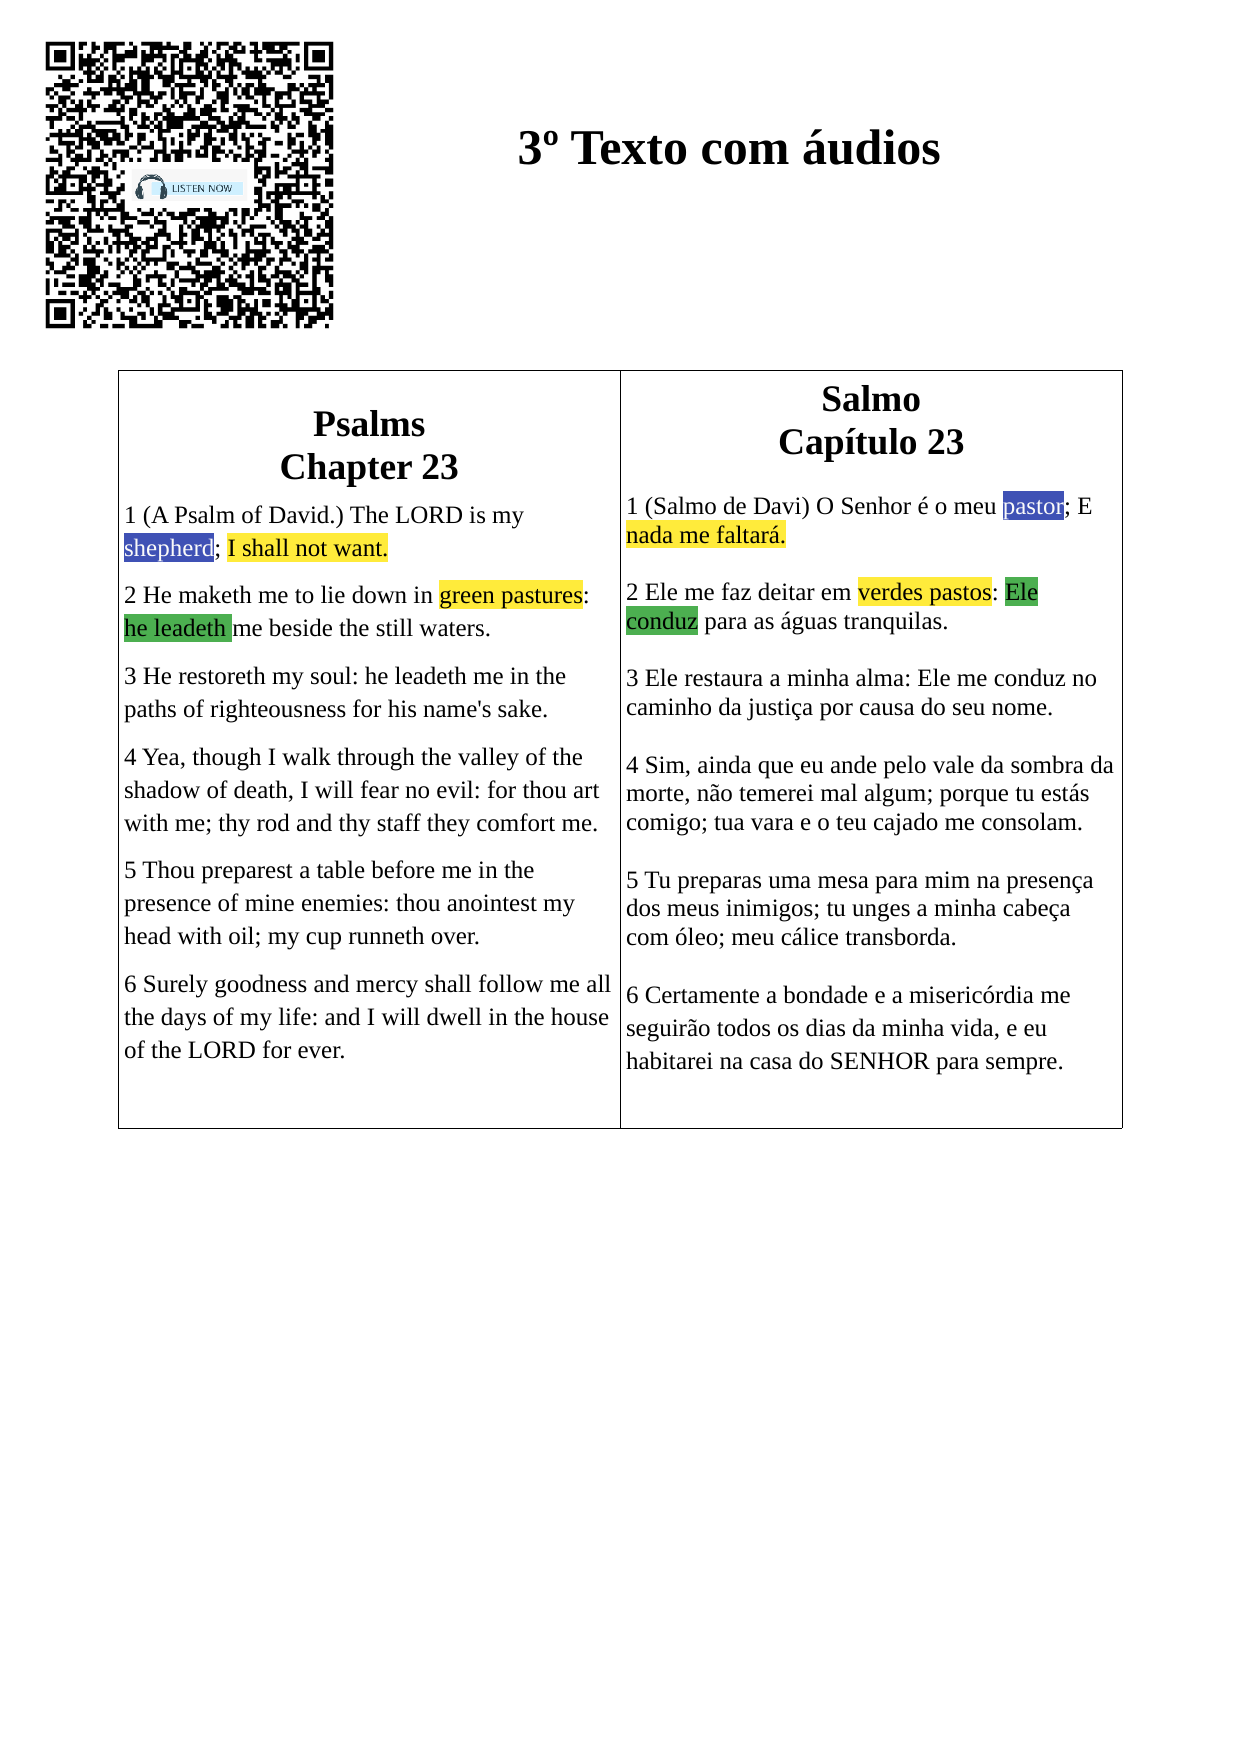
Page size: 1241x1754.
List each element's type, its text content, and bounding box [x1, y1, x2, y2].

picture [42, 37, 337, 332]
subtitle 3º Texto com áudios [337, 118, 1122, 176]
table_header Psalms Chapter 23 1 (A Psalm of David.) The LORD is my shepherd; I shall not want. 2 He maketh me to lie down in green pastures: he leadeth me beside the still waters. 3 He restoreth my soul: he leadeth me in the paths of righteousness for his name's sake. 4 Yea, though I walk through the valley of the shadow of death, I will fear no evil: for thou art with me; thy rod and thy staff they comfort me. 5 Thou preparest a table before me in the presence of mine enemies: thou anointest my head with oil; my cup runneth over. 6 Surely goodness and mercy shall follow me all the days of my life: and I will dwell in the house of the LORD for ever. [119, 371, 620, 1128]
table_header Salmo Capítulo 23 1 (Salmo de Davi) O Senhor é o meu pastor; E nada me faltará. 2 Ele me faz deitar em verdes pastos: Ele conduz para as águas tranquilas. 3 Ele restaura a minha alma: Ele me conduz no caminho da justiça por causa do seu nome. 4 Sim, ainda que eu ande pelo vale da sombra da morte, não temerei mal algum; porque tu estás comigo; tua vara e o teu cajado me consolam. 5 Tu preparas uma mesa para mim na presença dos meus inimigos; tu unges a minha cabeça com óleo; meu cálice transborda. 6 Certamente a bondade e a misericórdia me seguirão todos os dias da minha vida, e eu habitarei na casa do SENHOR para sempre. [621, 371, 1122, 1128]
